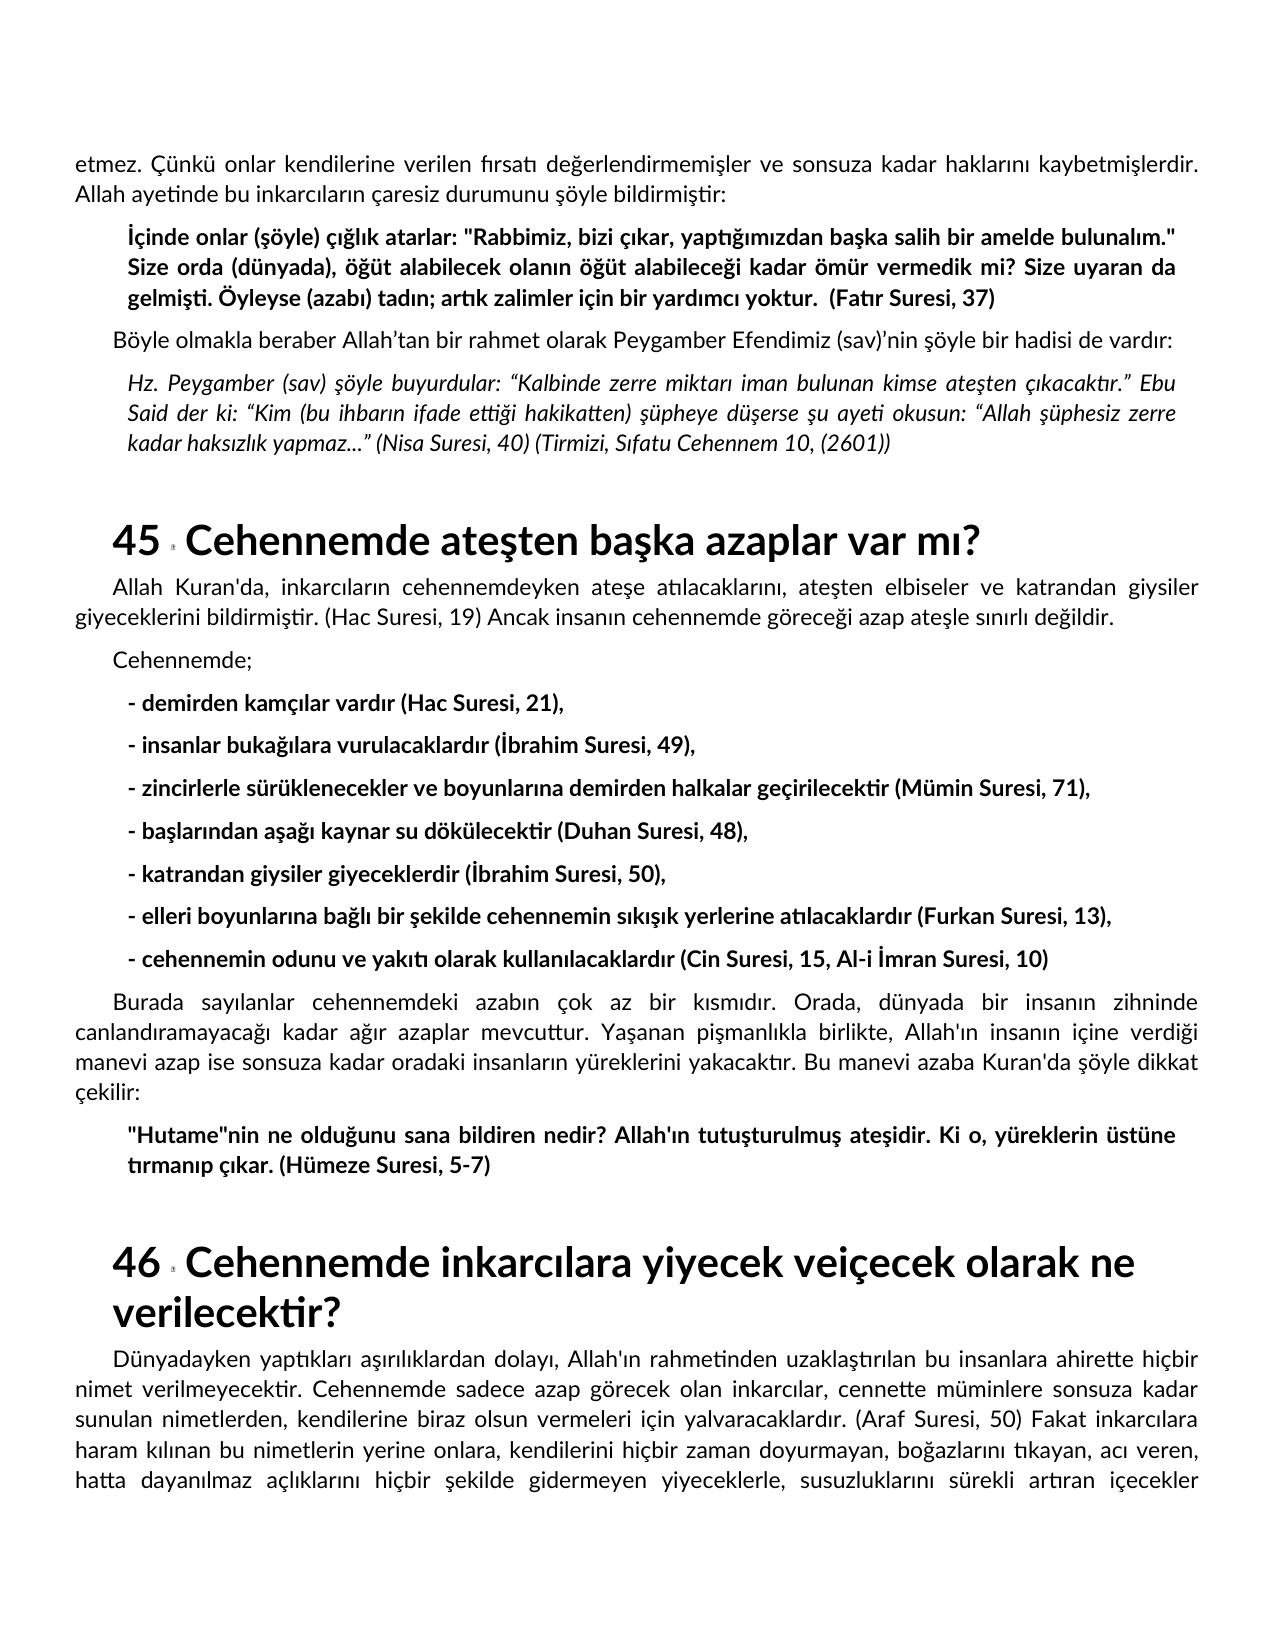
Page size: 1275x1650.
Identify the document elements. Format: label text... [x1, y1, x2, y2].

text Burada sayılanlar cehennemdeki azabın çok az bir kısmıdır. Orada, dünyada bir insanın zihninde canlandıramayacağı kadar ağır azaplar mevcuttur. Yaşanan pişmanlıkla birlikte, Allah'ın insanın içine verdiği manevi azap ise sonsuza kadar oradaki insanların yüreklerini yakacaktır. Bu manevi azaba Kuran'da şöyle dikkat çekilir: [75, 987, 1200, 1106]
text - demirden kamçılar vardır (Hac Suresi, 21), [127, 688, 1177, 716]
text etmez. Çünkü onlar kendilerine verilen fırsatı değerlendirmemişler ve sonsuza kadar haklarını kaybetmişlerdir. Allah ayetinde bu inkarcıların çaresiz durumunu şöyle bildirmiştir: [75, 150, 1200, 208]
text "Hutame"nin ne olduğunu sana bildiren nedir? Allah'ın tutuşturulmuş ateşidir. Ki o, yüreklerin üstüne tırmanıp çıkar. (Hümeze Suresi, 5-7) [127, 1121, 1177, 1178]
text Hz. Peygamber (sav) şöyle buyurdular: “Kalbinde zerre miktarı iman bulunan kimse ateşten çıkacaktır.” Ebu Said der ki: “Kim (bu ihbarın ifade ettiği hakikatten) şüpheye düşerse şu ayeti okusun: “Allah şüphesiz zerre kadar haksızlık yapmaz...” (Nisa Suresi, 40) (Tirmizi, Sıfatu Cehennem 10, (2601)) [127, 369, 1177, 457]
text Cehennemde; [75, 646, 1200, 673]
text - insanlar bukağılara vurulacaklardır (İbrahim Suresi, 49), [127, 731, 1177, 759]
text - katrandan giysiler giyeceklerdir (İbrahim Suresi, 50), [127, 859, 1177, 887]
text - cehennemin odunu ve yakıtı olarak kullanılacaklardır (Cin Suresi, 15, Al-i İmran Suresi, 10) [127, 945, 1177, 972]
text Böyle olmakla beraber Allah’tan bir rahmet olarak Peygamber Efendimiz (sav)’nin şöyle bir hadisi de vardır: [75, 326, 1200, 353]
text İçinde onlar (şöyle) çığlık atarlar: "Rabbimiz, bizi çıkar, yaptığımızdan başka salih bir amelde bulunalım." Size orda (dünyada), öğüt alabilecek olanın öğüt alabileceği kadar ömür vermedik mi? Size uyaran da gelmişti. Öyleyse (azabı) tadın; artık zalimler için bir yardımcı yoktur. (Fatır Suresi, 37) [127, 223, 1177, 311]
text - başlarından aşağı kaynar su dökülecektir (Duhan Suresi, 48), [127, 817, 1177, 844]
text Allah Kuran'da, inkarcıların cehennemdeyken ateşe atılacaklarını, ateşten elbiseler ve katrandan giysiler giyeceklerini bildirmiştir. (Hac Suresi, 19) Ancak insanın cehennemde göreceği azap ateşle sınırlı değildir. [75, 573, 1200, 631]
text - zincirlerle sürüklenecekler ve boyunlarına demirden halkalar geçirilecektir (Mümin Suresi, 71), [127, 774, 1177, 801]
subtitle 45  Cehennemde ateşten başka azaplar var mı? [112, 514, 1200, 564]
text - elleri boyunlarına bağlı bir şekilde cehennemin sıkışık yerlerine atılacaklardır (Furkan Suresi, 13), [127, 902, 1177, 929]
subtitle 46  Cehennemde inkarcılara yiyecek veiçecek olarak ne verilecektir? [112, 1236, 1200, 1336]
text Dünyadayken yaptıkları aşırılıklardan dolayı, Allah'ın rahmetinden uzaklaştırılan bu insanlara ahirette hiçbir nimet verilmeyecektir. Cehennemde sadece azap görecek olan inkarcılar, cennette müminlere sonsuza kadar sunulan nimetlerden, kendilerine biraz olsun vermeleri için yalvaracaklardır. (Araf Suresi, 50) Fakat inkarcılara haram kılınan bu nimetlerin yerine onlara, kendilerini hiçbir zaman doyurmayan, boğazlarını tıkayan, acı veren, hatta dayanılmaz açlıklarını hiçbir şekilde gidermeyen yiyeceklerle, susuzluklarını sürekli artıran içecekler [75, 1345, 1200, 1493]
